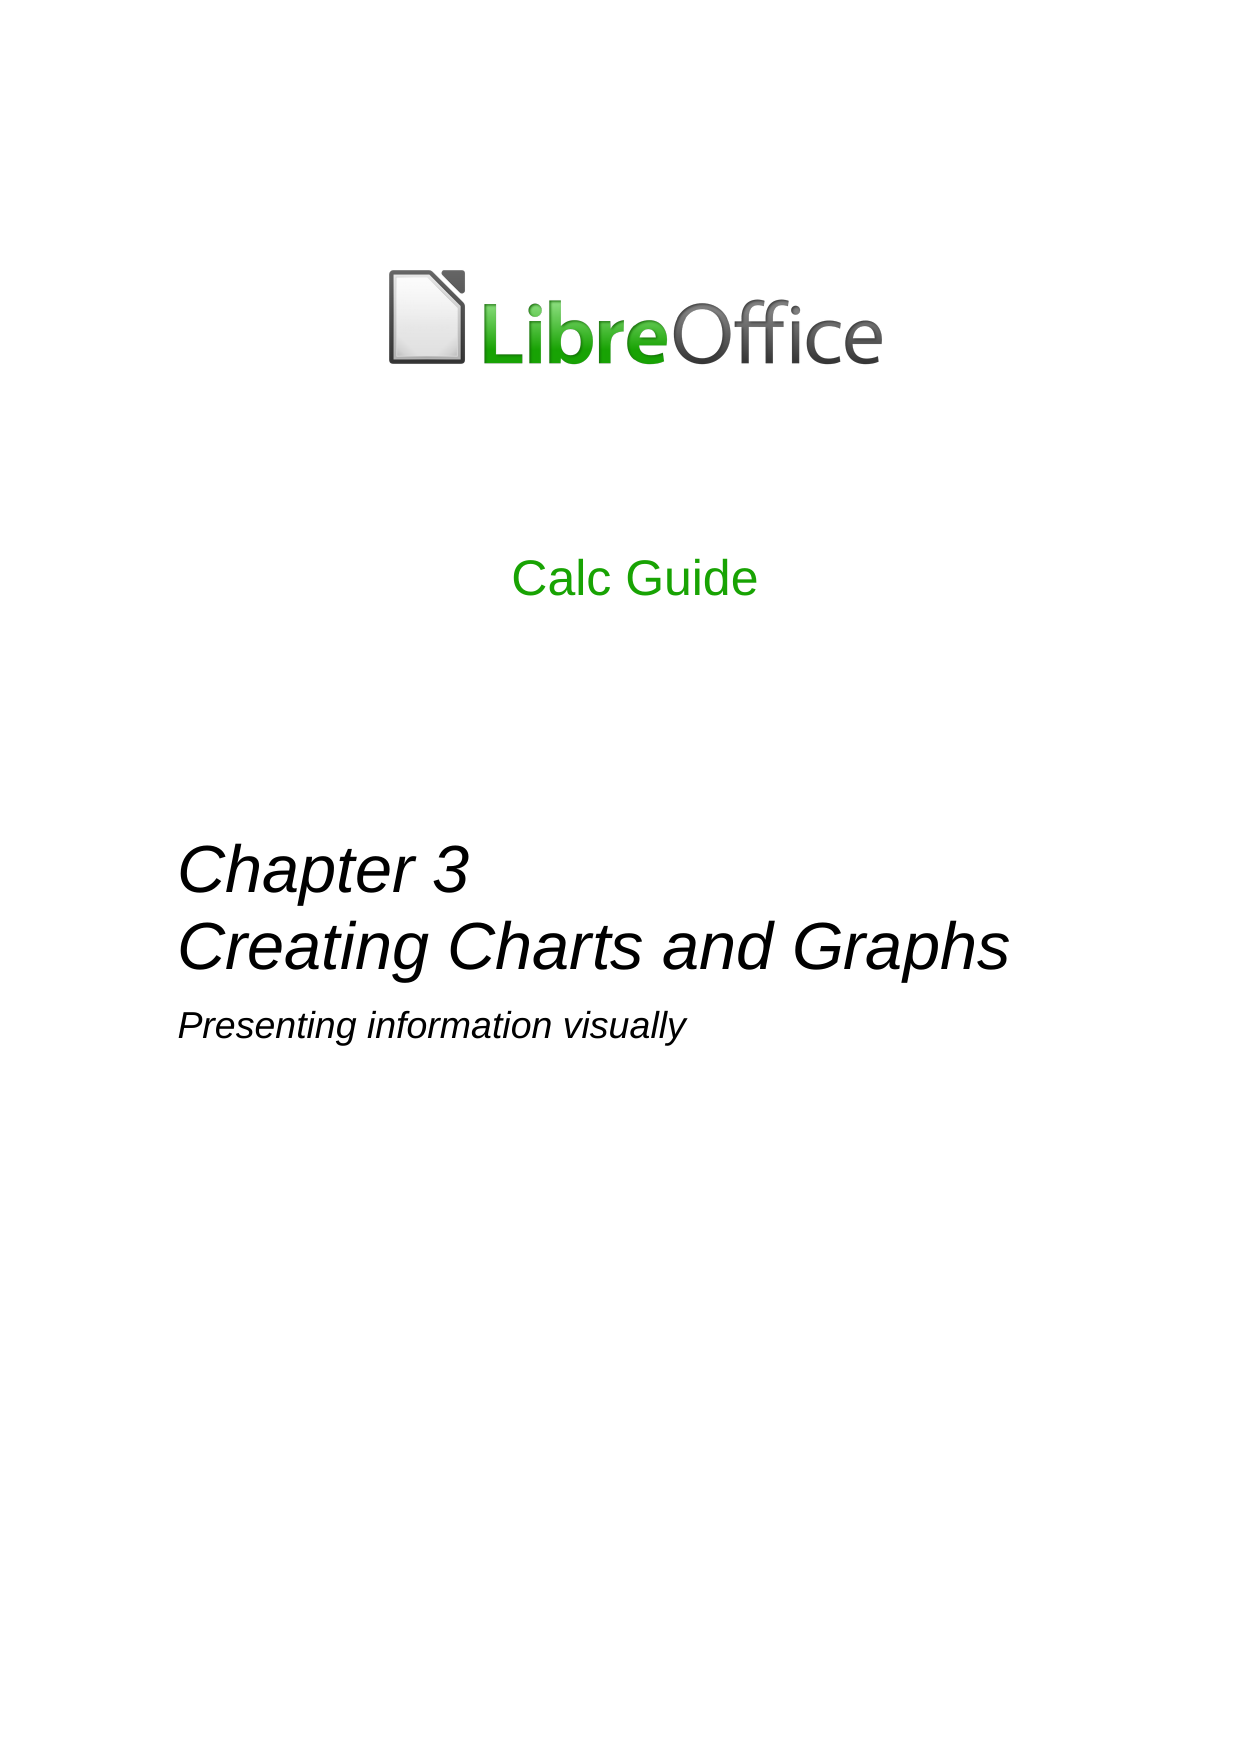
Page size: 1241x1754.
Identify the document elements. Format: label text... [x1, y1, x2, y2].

subtitle Presenting information visually [177, 1003, 1093, 1046]
picture [385, 265, 885, 371]
text Calc Guide [177, 548, 1093, 605]
title Chapter 3 Creating Charts and Graphs [177, 830, 1093, 984]
